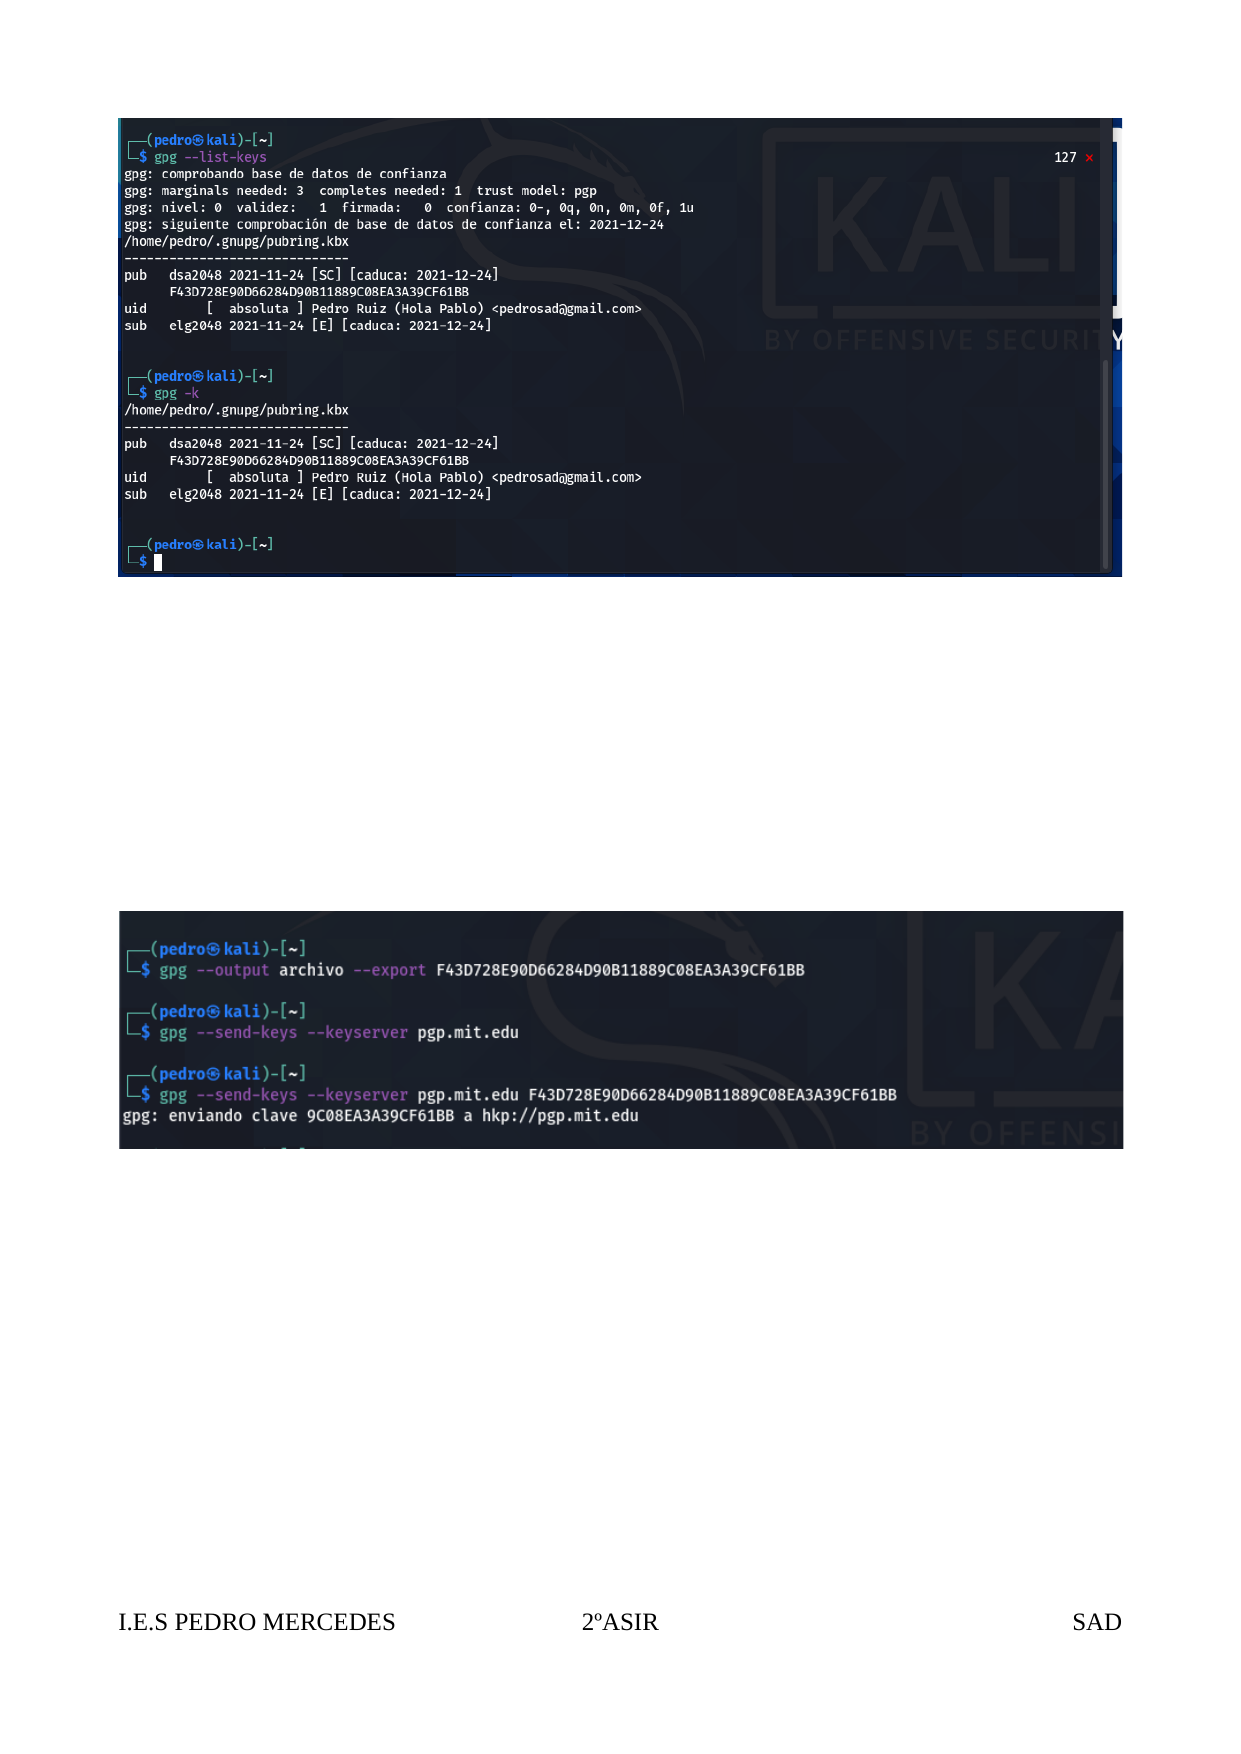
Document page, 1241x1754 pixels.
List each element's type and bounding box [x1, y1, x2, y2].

picture [118, 118, 1123, 577]
picture [119, 911, 1124, 1149]
